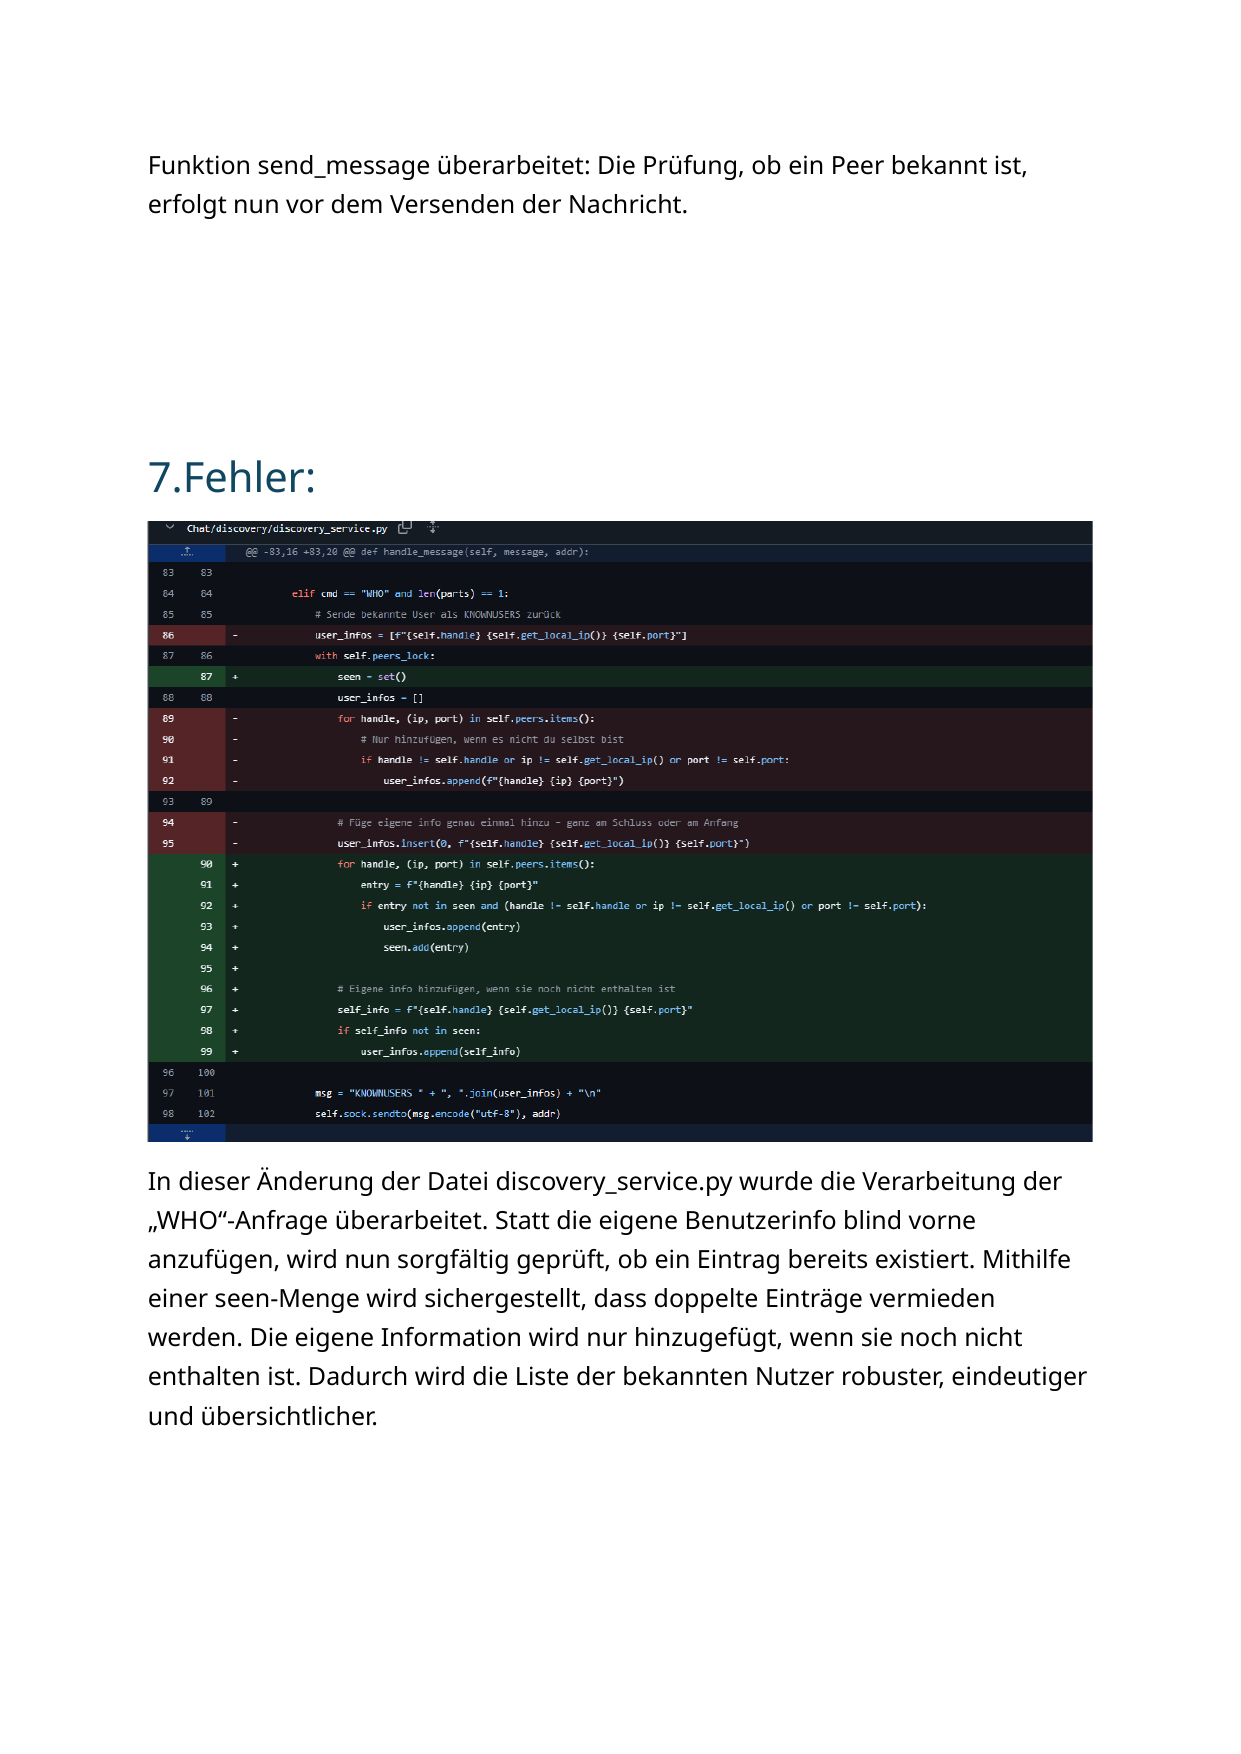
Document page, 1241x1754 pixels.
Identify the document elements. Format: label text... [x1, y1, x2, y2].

text Funktion send_message überarbeitet: Die Prüfung, ob ein Peer bekannt ist, erfolgt nun vor dem Versenden der Nachricht. [148, 148, 1093, 221]
subtitle 7.Fehler: [148, 448, 1093, 504]
text In dieser Änderung der Datei discovery_service.py wurde die Verarbeitung der „WHO“-Anfrage überarbeitet. Statt die eigene Benutzerinfo blind vorne anzufügen, wird nun sorgfältig geprüft, ob ein Eintrag bereits existiert. Mithilfe einer seen-Menge wird sichergestellt, dass doppelte Einträge vermieden werden. Die eigene Information wird nur hinzugefügt, wenn sie noch nicht enthalten ist. Dadurch wird die Liste der bekannten Nutzer robuster, eindeutiger und übersichtlicher. [148, 1163, 1093, 1432]
